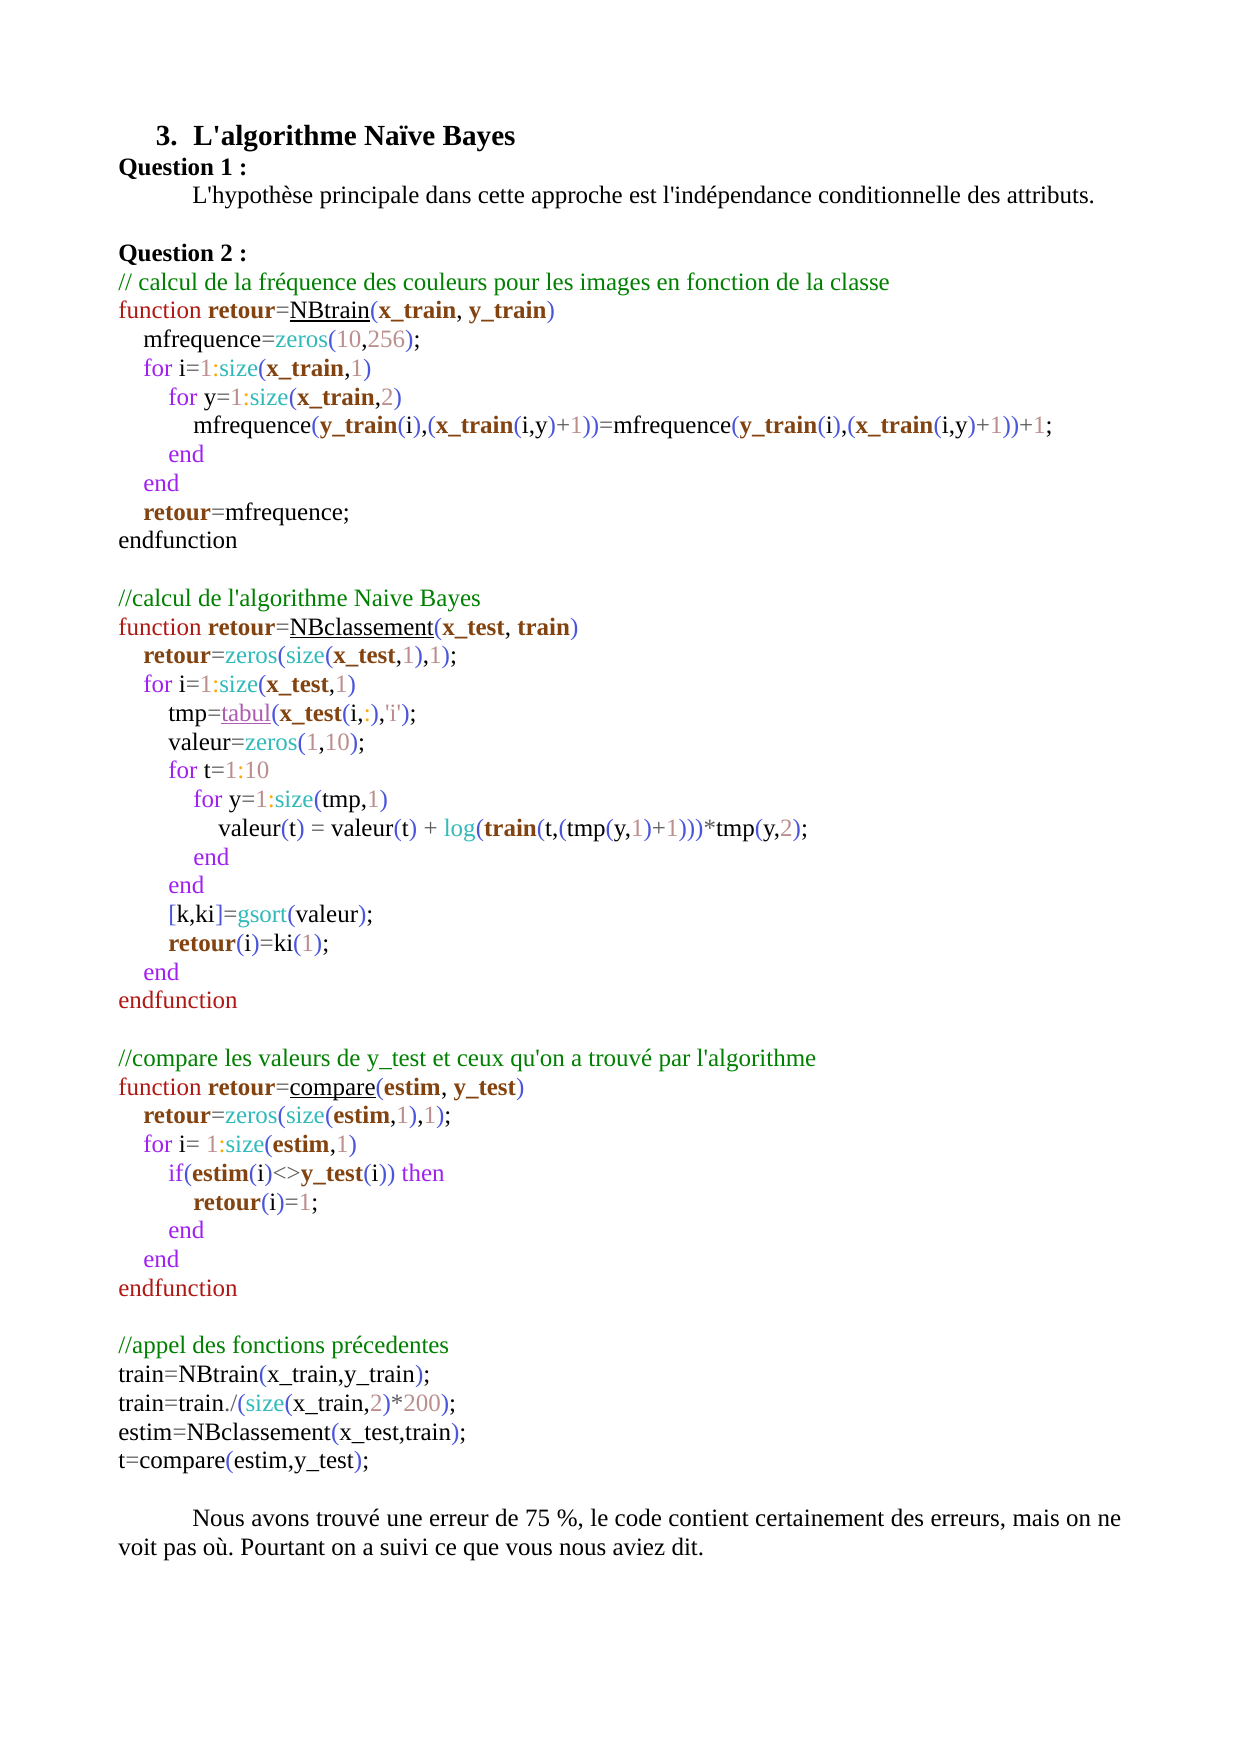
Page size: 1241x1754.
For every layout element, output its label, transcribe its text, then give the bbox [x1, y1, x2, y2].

text retour=zeros(size(estim,1),1); [118, 1100, 1122, 1129]
text for i=1:size(x_train,1) [118, 353, 1122, 382]
text for y=1:size(x_train,2) [118, 382, 1122, 410]
text L'hypothèse principale dans cette approche est l'indépendance conditionnelle des attributs. [118, 180, 1122, 209]
text endfunction [118, 985, 1122, 1014]
text end [118, 439, 1122, 468]
text retour=mfrequence; [118, 497, 1122, 525]
text train=train./(size(x_train,2)*200); [118, 1388, 1122, 1417]
text retour=zeros(size(x_test,1),1); [118, 640, 1122, 669]
text mfrequence=zeros(10,256); [118, 324, 1122, 353]
text valeur(t) = valeur(t) + log(train(t,(tmp(y,1)+1)))*tmp(y,2); [118, 813, 1122, 842]
text //appel des fonctions précedentes [118, 1330, 1122, 1359]
text estim=NBclassement(x_test,train); [118, 1417, 1122, 1445]
list L'algorithme Naïve Bayes [156, 118, 1122, 152]
text tmp=tabul(x_test(i,:),'i'); [118, 698, 1122, 727]
text //compare les valeurs de y_test et ceux qu'on a trouvé par l'algorithme [118, 1043, 1122, 1072]
text end [118, 842, 1122, 870]
text mfrequence(y_train(i),(x_train(i,y)+1))=mfrequence(y_train(i),(x_train(i,y)+1))+1; [118, 410, 1122, 439]
text retour(i)=ki(1); [118, 928, 1122, 957]
text retour(i)=1; [118, 1187, 1122, 1215]
text function retour=compare(estim, y_test) [118, 1072, 1122, 1100]
text for i=1:size(x_test,1) [118, 669, 1122, 698]
text Question 2 : [118, 238, 1122, 267]
text [k,ki]=gsort(valeur); [118, 899, 1122, 928]
text endfunction [118, 1273, 1122, 1302]
text if(estim(i)<>y_test(i)) then [118, 1158, 1122, 1187]
text Question 1 : [118, 152, 1122, 180]
text valeur=zeros(1,10); [118, 727, 1122, 755]
text endfunction [118, 525, 1122, 554]
text // calcul de la fréquence des couleurs pour les images en fonction de la classe [118, 267, 1122, 295]
text end [118, 1244, 1122, 1273]
text //calcul de l'algorithme Naive Bayes [118, 583, 1122, 612]
text function retour=NBclassement(x_test, train) [118, 612, 1122, 640]
text end [118, 957, 1122, 985]
text function retour=NBtrain(x_train, y_train) [118, 295, 1122, 324]
text t=compare(estim,y_test); [118, 1445, 1122, 1474]
text end [118, 468, 1122, 497]
text Nous avons trouvé une erreur de 75 %, le code contient certainement des erreurs, mais on ne voit pas où. Pourtant on a suivi ce que vous nous aviez dit. [118, 1503, 1122, 1560]
text train=NBtrain(x_train,y_train); [118, 1359, 1122, 1388]
text for y=1:size(tmp,1) [118, 784, 1122, 813]
text end [118, 870, 1122, 899]
text for i= 1:size(estim,1) [118, 1129, 1122, 1158]
text for t=1:10 [118, 755, 1122, 784]
text end [118, 1215, 1122, 1244]
